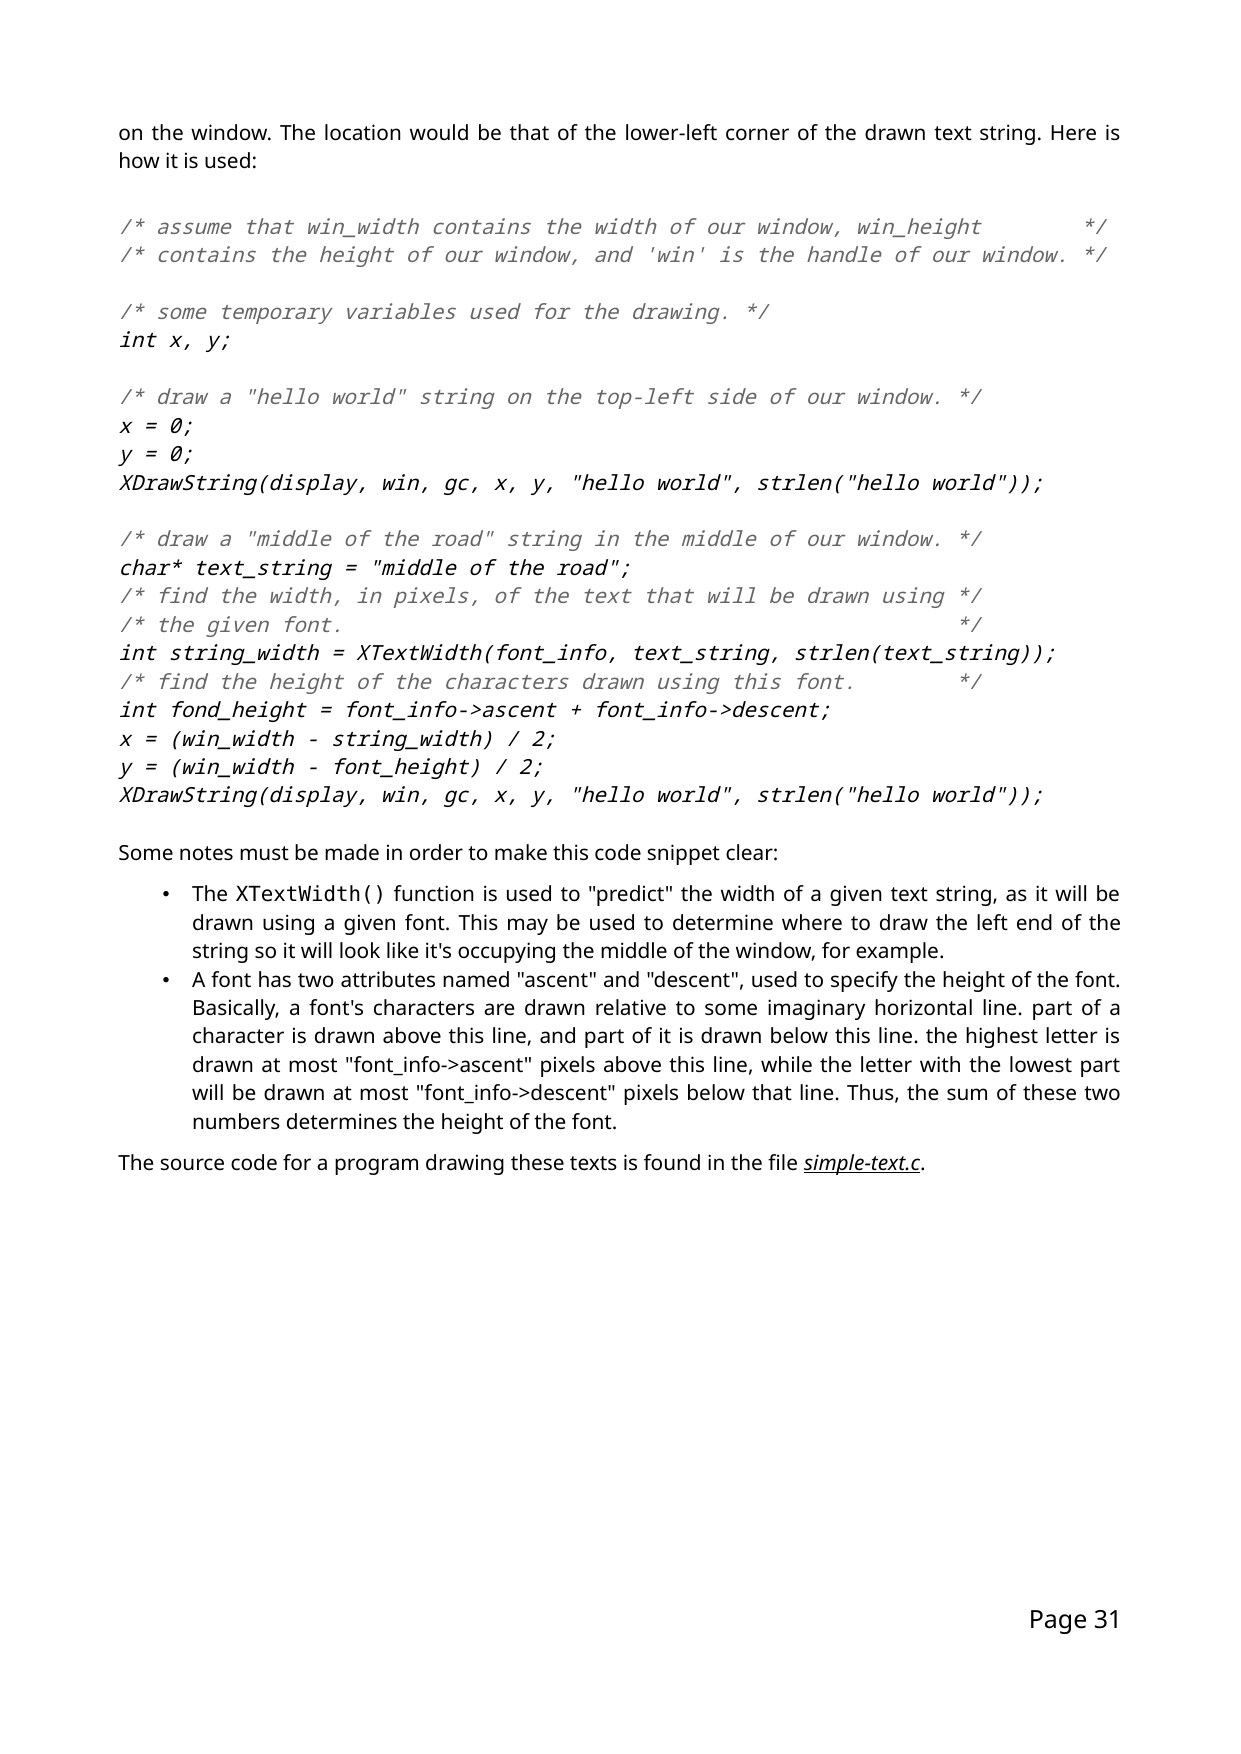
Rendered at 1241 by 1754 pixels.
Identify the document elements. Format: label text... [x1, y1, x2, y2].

text int fond_height = font_info->ascent + font_info->descent; [118, 695, 1122, 724]
text Some notes must be made in order to make this code snippet clear: [118, 838, 1122, 867]
text /* draw a "middle of the road" string in the middle of our window. */ [118, 524, 1122, 553]
text /* draw a "hello world" string on the top-left side of our window. */ [118, 382, 1122, 411]
text char* text_string = "middle of the road"; [118, 553, 1122, 581]
text y = (win_width - font_height) / 2; [118, 752, 1122, 781]
list The XTextWidth() function is used to "predict" the width of a given text string, as it will be drawn using a given font. This may be used to determine where to draw the left end of the string so it will look like it's occupying the middle of the window, for example. [162, 879, 1122, 965]
text /* contains the height of our window, and 'win' is the handle of our window. */ [118, 240, 1122, 269]
text x = 0; [118, 411, 1122, 439]
text /* assume that win_width contains the width of our window, win_height */ [118, 212, 1122, 240]
text XDrawString(display, win, gc, x, y, "hello world", strlen("hello world")); [118, 468, 1122, 496]
list A font has two attributes named "ascent" and "descent", used to specify the height of the font. Basically, a font's characters are drawn relative to some imaginary horizontal line. part of a character is drawn above this line, and part of it is drawn below this line. the highest letter is drawn at most "font_info->ascent" pixels above this line, while the letter with the lowest part will be drawn at most "font_info->descent" pixels below that line. Thus, the sum of these two numbers determines the height of the font. [162, 965, 1122, 1135]
text /* the given font. */ [118, 610, 1122, 638]
text on the window. The location would be that of the lower-left corner of the drawn text string. Here is how it is used: [118, 118, 1122, 175]
text x = (win_width - string_width) / 2; [118, 724, 1122, 752]
text /* some temporary variables used for the drawing. */ [118, 297, 1122, 326]
text int string_width = XTextWidth(font_info, text_string, strlen(text_string)); [118, 638, 1122, 667]
text /* find the width, in pixels, of the text that will be drawn using */ [118, 581, 1122, 610]
text XDrawString(display, win, gc, x, y, "hello world", strlen("hello world")); [118, 781, 1122, 809]
text /* find the height of the characters drawn using this font. */ [118, 667, 1122, 695]
text y = 0; [118, 439, 1122, 468]
text int x, y; [118, 326, 1122, 354]
text The source code for a program drawing these texts is found in the file simple-text.c. [118, 1148, 1122, 1176]
